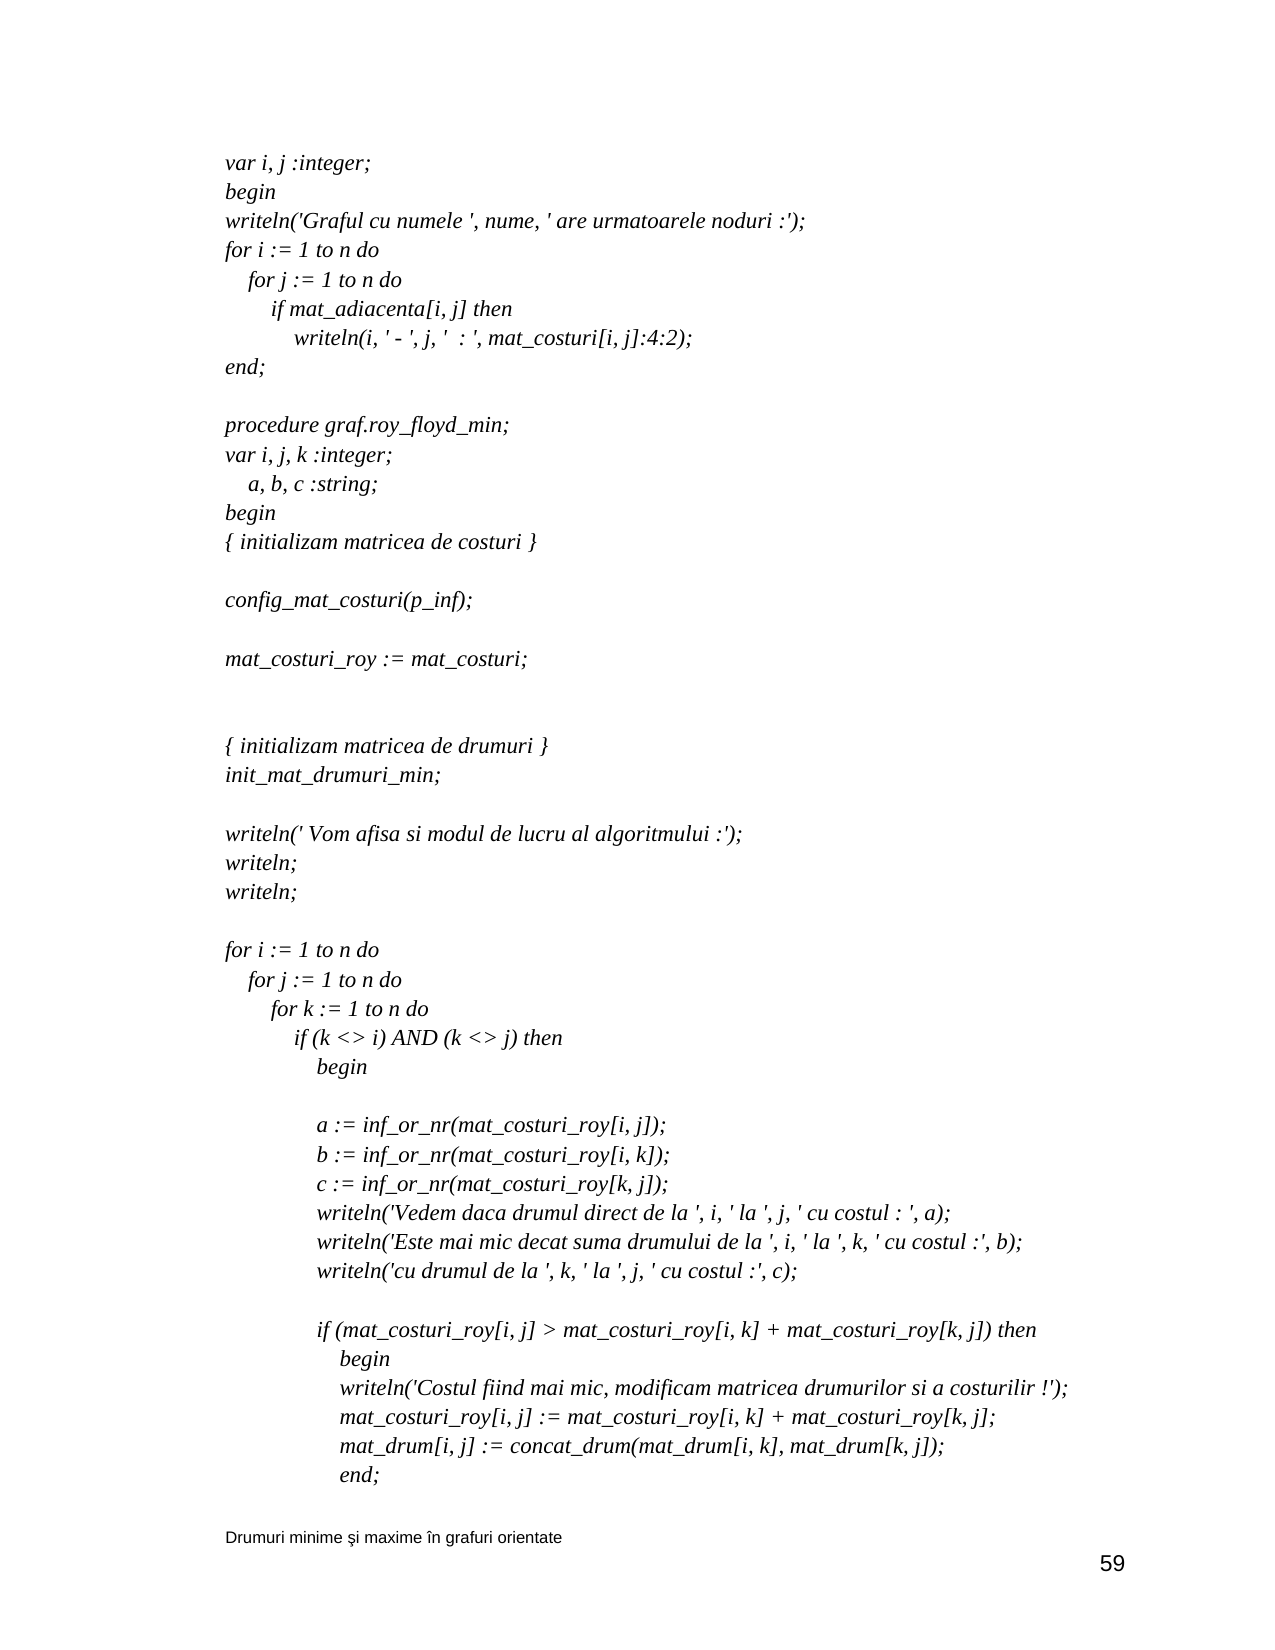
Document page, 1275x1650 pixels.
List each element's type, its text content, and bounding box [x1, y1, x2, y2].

text writeln('Este mai mic decat suma drumului de la ', i, ' la ', k, ' cu costul :', b); [225, 1229, 1125, 1254]
text begin [225, 500, 1125, 525]
text { initializam matricea de costuri } [225, 529, 1125, 554]
text mat_drum[i, j] := concat_drum(mat_drum[i, k], mat_drum[k, j]); [225, 1433, 1125, 1459]
text end; [225, 1462, 1125, 1488]
text mat_costuri_roy[i, j] := mat_costuri_roy[i, k] + mat_costuri_roy[k, j]; [225, 1404, 1125, 1429]
text for j := 1 to n do [225, 267, 1125, 292]
text a, b, c :string; [225, 471, 1125, 496]
text procedure graf.roy_floyd_min; [225, 412, 1125, 438]
text for i := 1 to n do [225, 937, 1125, 963]
text begin [225, 1054, 1125, 1079]
text begin [225, 179, 1125, 204]
text begin [225, 1346, 1125, 1371]
text a := inf_or_nr(mat_costuri_roy[i, j]); [225, 1112, 1125, 1138]
text writeln('Graful cu numele ', nume, ' are urmatoarele noduri :'); [225, 208, 1125, 234]
text if (k <> i) AND (k <> j) then [225, 1025, 1125, 1050]
text b := inf_or_nr(mat_costuri_roy[i, k]); [225, 1142, 1125, 1167]
text for j := 1 to n do [225, 967, 1125, 992]
text var i, j :integer; [225, 150, 1125, 175]
text mat_costuri_roy := mat_costuri; [225, 646, 1125, 671]
text writeln('Costul fiind mai mic, modificam matricea drumurilor si a costurilir !'); [225, 1375, 1125, 1400]
text if mat_adiacenta[i, j] then [225, 296, 1125, 321]
text writeln; [225, 879, 1125, 904]
text writeln('Vedem daca drumul direct de la ', i, ' la ', j, ' cu costul : ', a); [225, 1200, 1125, 1225]
text c := inf_or_nr(mat_costuri_roy[k, j]); [225, 1171, 1125, 1196]
text end; [225, 354, 1125, 379]
text init_mat_drumuri_min; [225, 762, 1125, 788]
text if (mat_costuri_roy[i, j] > mat_costuri_roy[i, k] + mat_costuri_roy[k, j]) then [225, 1317, 1125, 1342]
text var i, j, k :integer; [225, 442, 1125, 467]
text { initializam matricea de drumuri } [225, 733, 1125, 759]
text writeln; [225, 850, 1125, 875]
text writeln('cu drumul de la ', k, ' la ', j, ' cu costul :', c); [225, 1258, 1125, 1284]
text writeln(i, ' - ', j, ' : ', mat_costuri[i, j]:4:2); [225, 325, 1125, 350]
text for k := 1 to n do [225, 996, 1125, 1021]
text config_mat_costuri(p_inf); [225, 587, 1125, 613]
text writeln(' Vom afisa si modul de lucru al algoritmului :'); [225, 821, 1125, 846]
text for i := 1 to n do [225, 237, 1125, 263]
